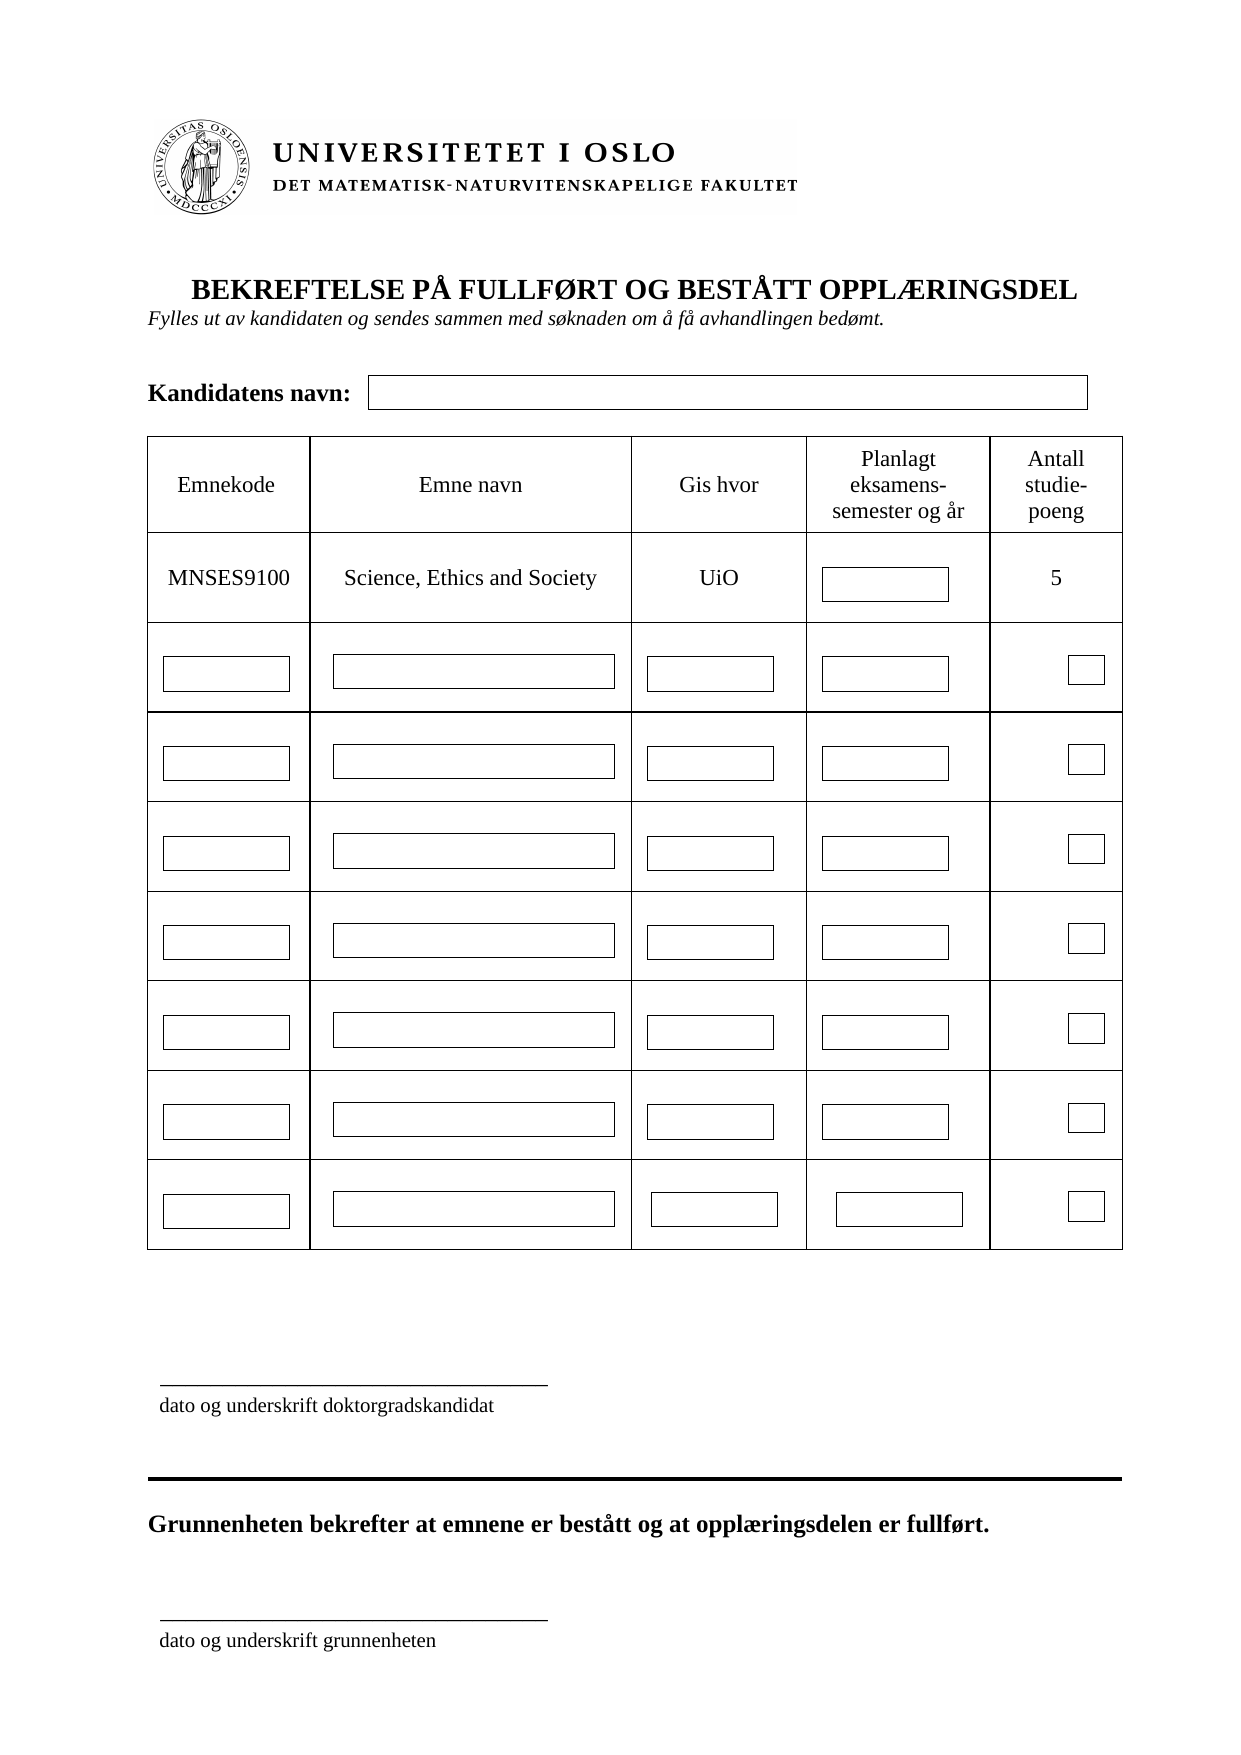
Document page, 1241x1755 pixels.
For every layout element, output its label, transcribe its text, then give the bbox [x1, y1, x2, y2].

table_cell [311, 802, 631, 891]
table_cell [311, 713, 631, 801]
text _______________________________ [148, 1360, 1122, 1389]
table_cell [807, 533, 989, 622]
table_cell [991, 802, 1122, 891]
text BEKREFTELSE PÅ FULLFØRT OG BESTÅTT OPPLÆRINGSDEL [148, 272, 1122, 306]
text [1088, 378, 1122, 407]
table_cell [148, 1071, 309, 1159]
table_cell [991, 892, 1122, 980]
table_cell [807, 802, 989, 891]
table_cell [148, 713, 309, 801]
table_cell [991, 1160, 1122, 1249]
table_cell [148, 981, 309, 1070]
table_cell [632, 802, 806, 891]
table_cell [632, 892, 806, 980]
table_cell [311, 981, 631, 1070]
table_cell [807, 623, 989, 711]
table_cell [991, 623, 1122, 711]
text dato og underskrift doktorgradskandidat [148, 1389, 1122, 1418]
table_cell [148, 802, 309, 891]
table_cell [632, 1160, 806, 1249]
text Kandidatens navn: [148, 378, 368, 407]
text _______________________________ [148, 1596, 1122, 1624]
table_cell [807, 892, 989, 980]
table_cell [148, 892, 309, 980]
table_cell [991, 713, 1122, 801]
text dato og underskrift grunnenheten [148, 1624, 1122, 1653]
table_cell [311, 623, 631, 711]
table_cell [632, 981, 806, 1070]
table_cell [311, 892, 631, 980]
table_cell [807, 981, 989, 1070]
table_cell [148, 1160, 309, 1249]
table_header Antall studie-poeng [991, 437, 1122, 532]
table_cell Science, Ethics and Society [311, 533, 631, 622]
table_cell 5 [991, 533, 1122, 622]
text Fylles ut av kandidaten og sendes sammen med søknaden om å få avhandlingen bedømt. [148, 306, 1122, 330]
table_header Emnekode [148, 437, 309, 532]
table_cell [311, 1160, 631, 1249]
table_cell UiO [632, 533, 806, 622]
table_cell MNSES9100 [148, 533, 309, 622]
table_header Emne navn [311, 437, 631, 532]
table_cell [632, 1071, 806, 1159]
table_cell [632, 623, 806, 711]
table_cell [807, 713, 989, 801]
table_cell [148, 623, 309, 711]
text Grunnenheten bekrefter at emnene er bestått og at opplæringsdelen er fullført. [148, 1509, 1122, 1538]
table_cell [632, 713, 806, 801]
table_cell [807, 1071, 989, 1159]
table_cell [991, 981, 1122, 1070]
table_header Gis hvor [632, 437, 806, 532]
table_cell [807, 1160, 989, 1249]
table_header Planlagt eksamens-semester og år [807, 437, 989, 532]
table_cell [991, 1071, 1122, 1159]
table_cell [311, 1071, 631, 1159]
